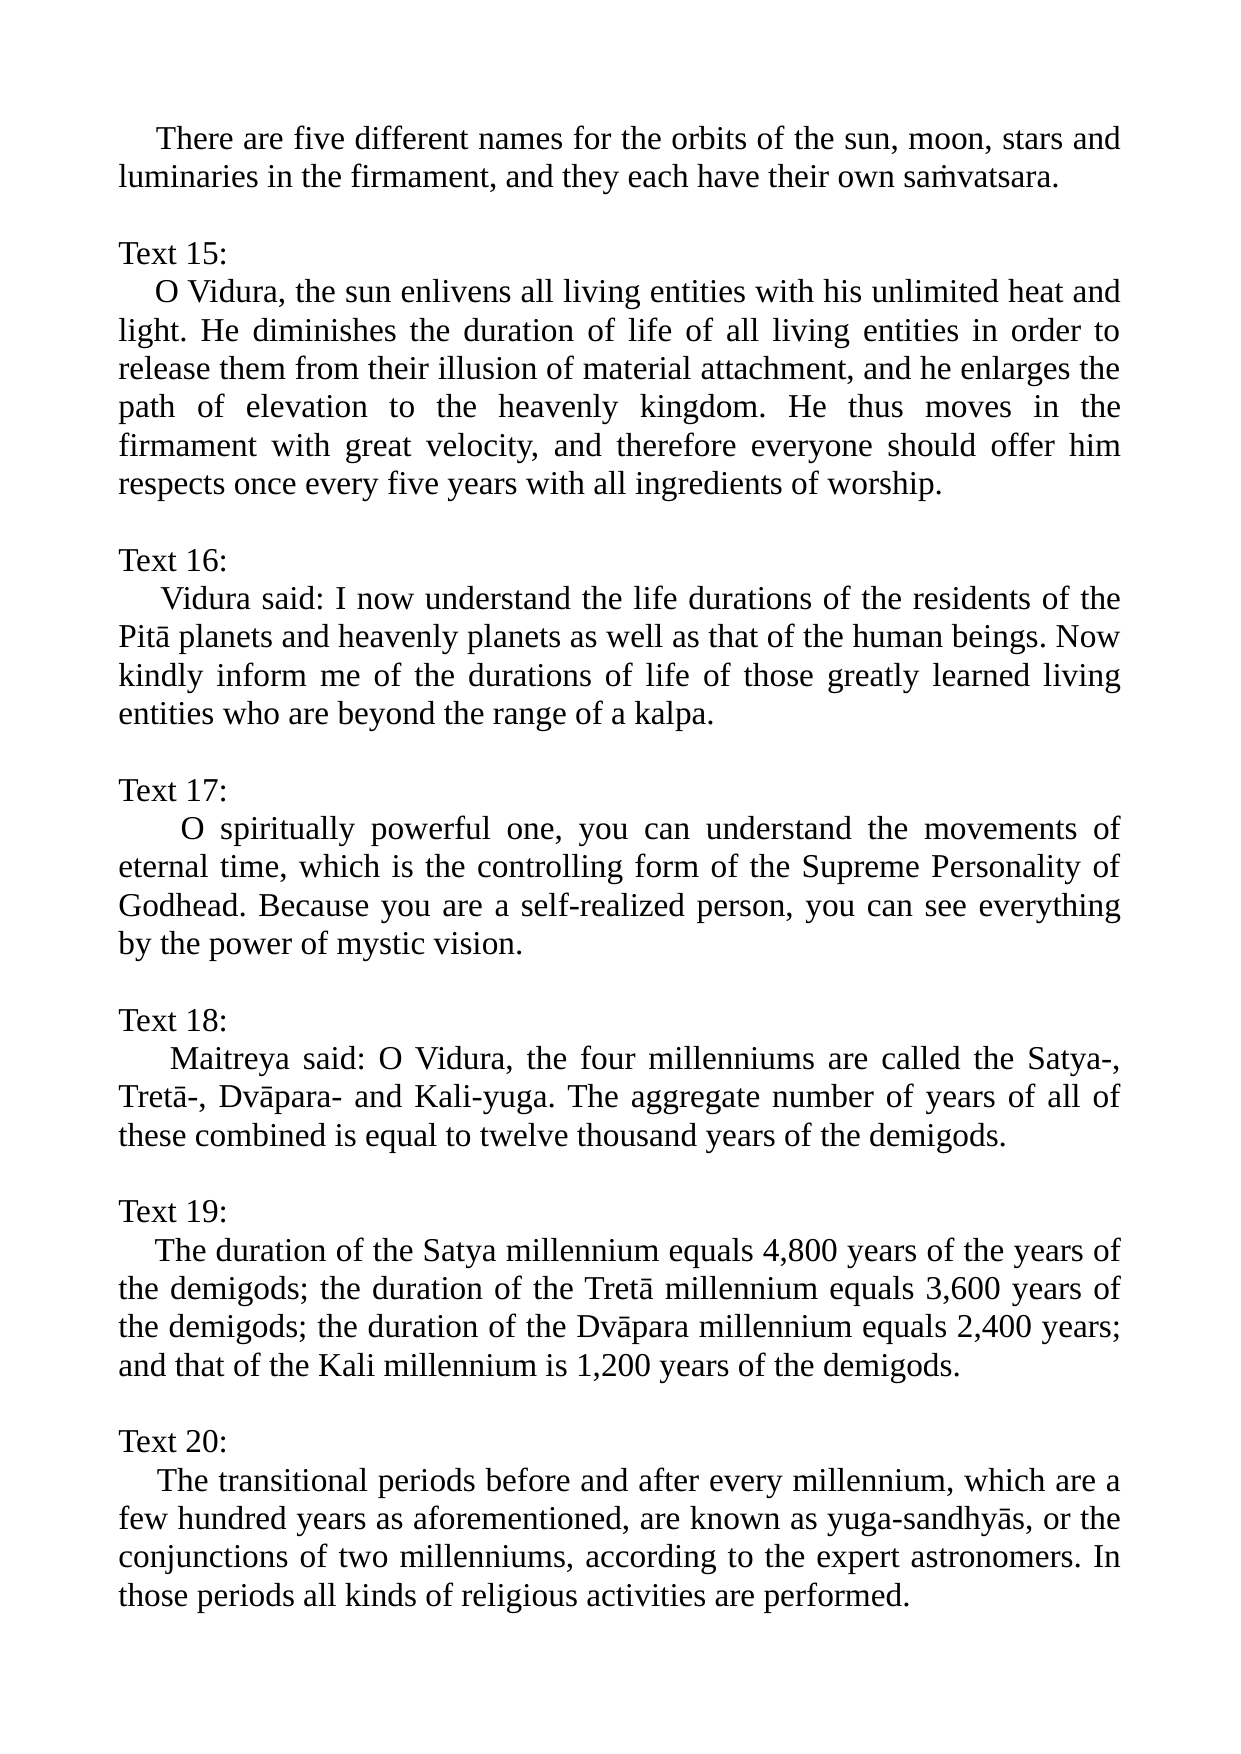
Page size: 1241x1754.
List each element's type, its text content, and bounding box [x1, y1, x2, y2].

text Text 20: [118, 1421, 1122, 1460]
text The duration of the Satya millennium equals 4,800 years of the years of the demigods; the duration of the Tretā millennium equals 3,600 years of the demigods; the duration of the Dvāpara millennium equals 2,400 years; and that of the Kali millennium is 1,200 years of the demigods. [118, 1230, 1122, 1383]
text Text 18: [118, 1000, 1122, 1038]
text Text 15: [118, 233, 1122, 271]
text The transitional periods before and after every millennium, which are a few hundred years as aforementioned, are known as yuga-sandhyās, or the conjunctions of two millenniums, according to the expert astronomers. In those periods all kinds of religious activities are performed. [118, 1460, 1122, 1613]
text Maitreya said: O Vidura, the four millenniums are called the Satya-, Tretā-, Dvāpara- and Kali-yuga. The aggregate number of years of all of these combined is equal to twelve thousand years of the demigods. [118, 1038, 1122, 1153]
text O Vidura, the sun enlivens all living entities with his unlimited heat and light. He diminishes the duration of life of all living entities in order to release them from their illusion of material attachment, and he enlarges the path of elevation to the heavenly kingdom. He thus moves in the firmament with great velocity, and therefore everyone should offer him respects once every five years with all ingredients of worship. [118, 271, 1122, 501]
text O spiritually powerful one, you can understand the movements of eternal time, which is the controlling form of the Supreme Personality of Godhead. Because you are a self-realized person, you can see everything by the power of mystic vision. [118, 808, 1122, 961]
text Text 17: [118, 770, 1122, 808]
text There are five different names for the orbits of the sun, moon, stars and luminaries in the firmament, and they each have their own saṁvatsara. [118, 118, 1122, 195]
text Text 19: [118, 1191, 1122, 1230]
text Vidura said: I now understand the life durations of the residents of the Pitā planets and heavenly planets as well as that of the human beings. Now kindly inform me of the durations of life of those greatly learned living entities who are beyond the range of a kalpa. [118, 578, 1122, 731]
text Text 16: [118, 540, 1122, 578]
